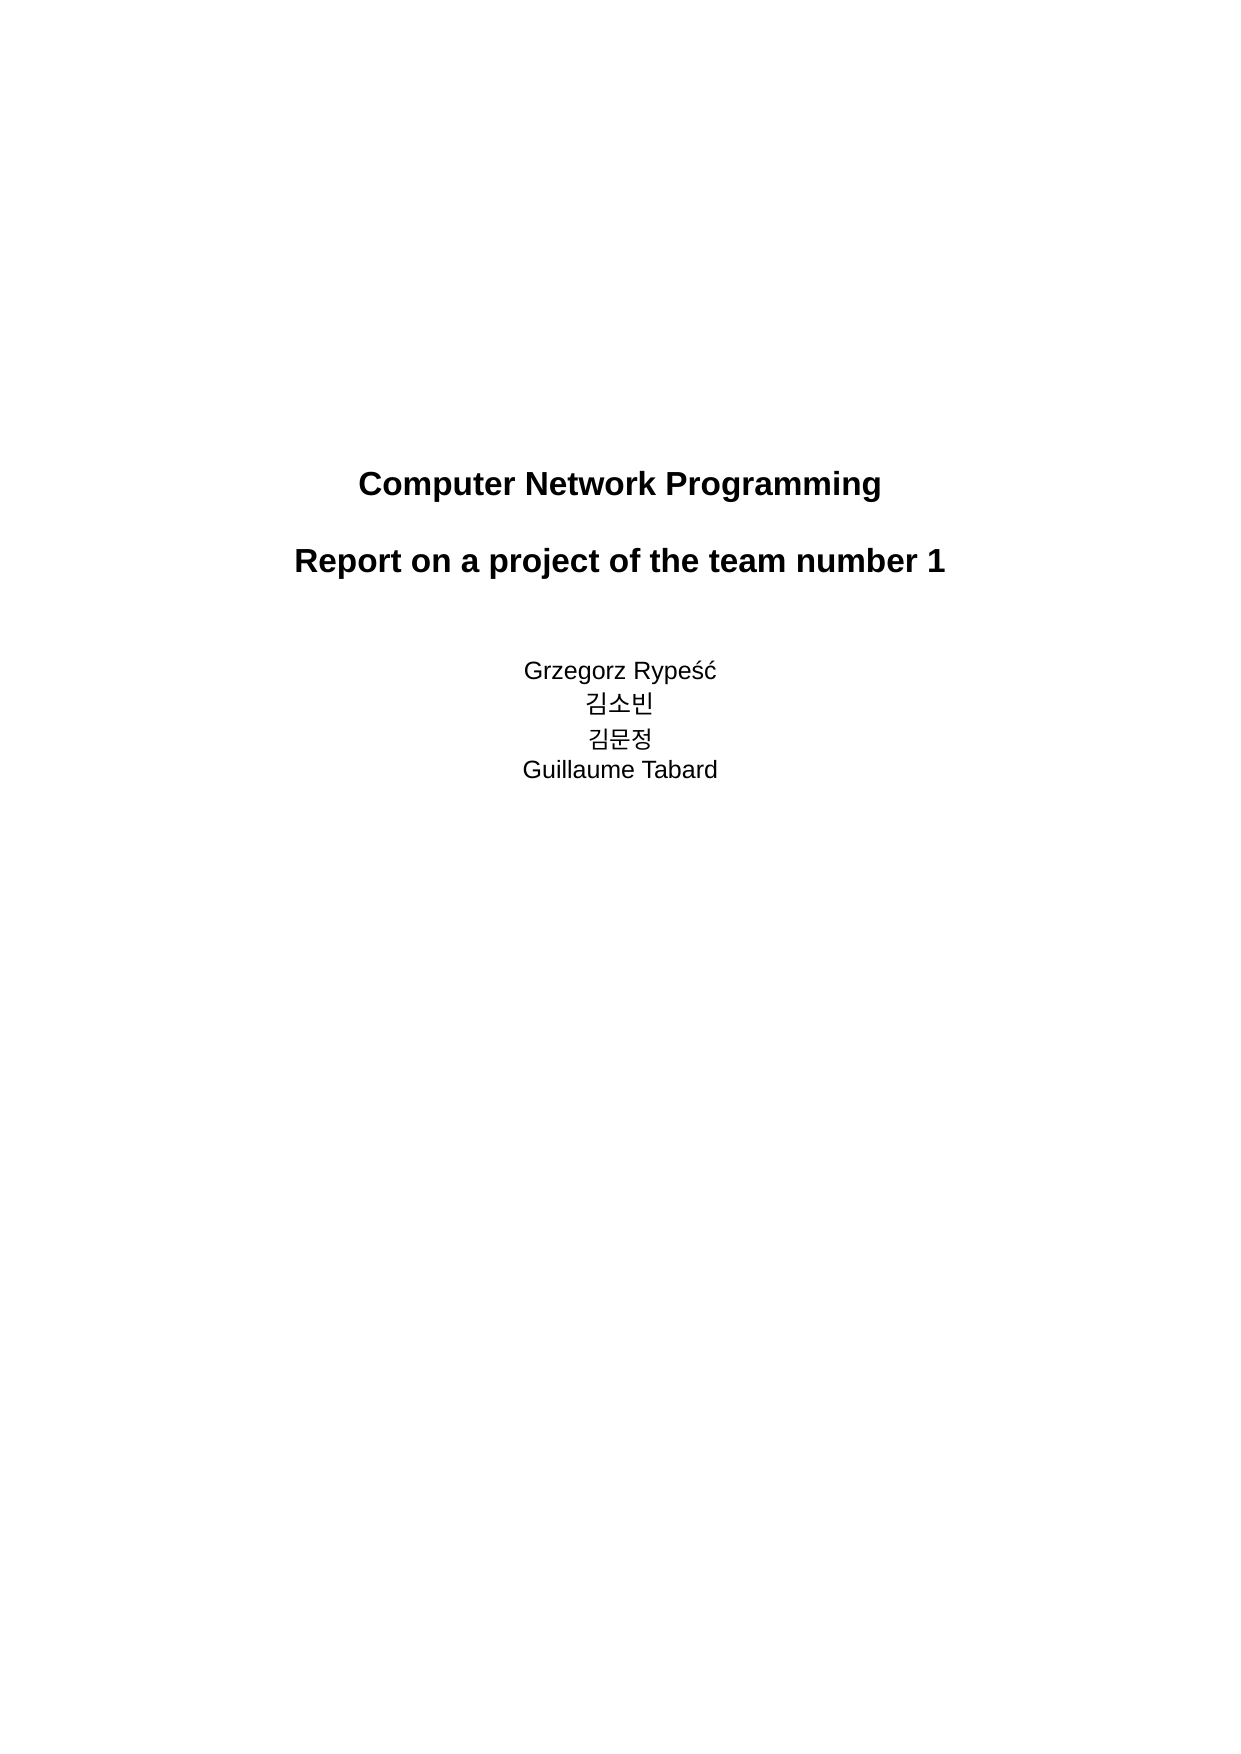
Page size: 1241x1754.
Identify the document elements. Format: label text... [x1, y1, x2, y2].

text Computer Network Programming [118, 464, 1122, 502]
text Report on a project of the team number 1 [118, 541, 1122, 579]
text Grzegorz Rypeść [118, 656, 1122, 685]
text Guillaume Tabard [118, 755, 1122, 784]
text 김문정 [118, 721, 1122, 755]
text 김소빈 [118, 685, 1122, 721]
